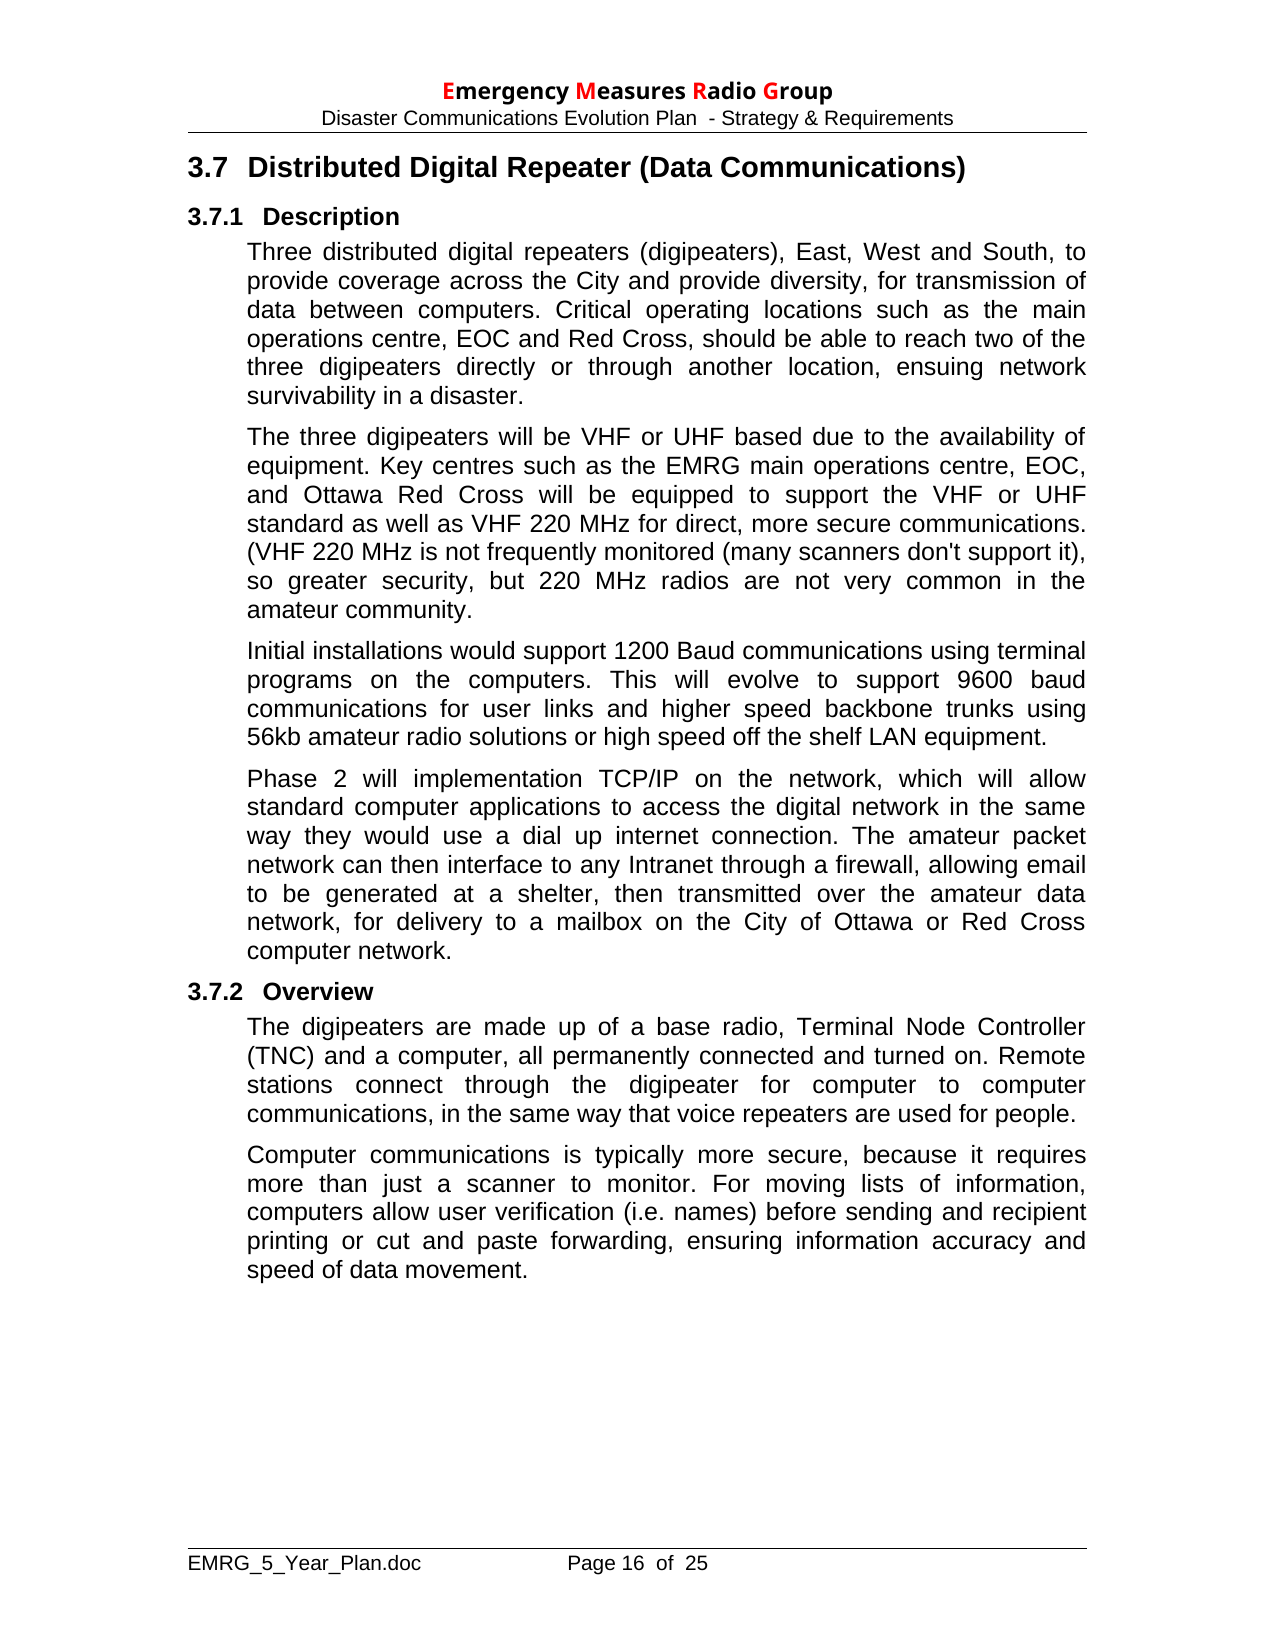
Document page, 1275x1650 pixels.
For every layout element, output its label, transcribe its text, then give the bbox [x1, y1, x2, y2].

text Phase 2 will implementation TCP/IP on the network, which will allow standard computer applications to access the digital network in the same way they would use a dial up internet connection. The amateur packet network can then interface to any Intranet through a firewall, allowing email to be generated at a shelter, then transmitted over the amateur data network, for delivery to a mailbox on the City of Ottawa or Red Cross computer network. [247, 763, 1087, 965]
text Three distributed digital repeaters (digipeaters), East, West and South, to provide coverage across the City and provide diversity, for transmission of data between computers. Critical operating locations such as the main operations centre, EOC and Red Cross, should be able to reach two of the three digipeaters directly or through another location, ensuing network survivability in a disaster. [247, 237, 1087, 410]
subtitle Description [187, 202, 1087, 231]
text Computer communications is typically more secure, because it requires more than just a scanner to monitor. For moving lists of information, computers allow user verification (i.e. names) before sending and recipient printing or cut and paste forwarding, ensuring information accuracy and speed of data movement. [247, 1140, 1087, 1283]
text The digipeaters are made up of a base radio, Terminal Node Controller (TNC) and a computer, all permanently connected and turned on. Remote stations connect through the digipeater for computer to computer communications, in the same way that voice repeaters are used for people. [247, 1012, 1087, 1127]
text Initial installations would support 1200 Baud communications using terminal programs on the computers. This will evolve to support 9600 baud communications for user links and higher speed backbone trunks using 56kb amateur radio solutions or high speed off the shelf LAN equipment. [247, 636, 1087, 751]
subtitle Distributed Digital Repeater (Data Communications) [187, 150, 1087, 183]
subtitle Overview [187, 977, 1087, 1006]
text The three digipeaters will be VHF or UHF based due to the availability of equipment. Key centres such as the EMRG main operations centre, EOC, and Ottawa Red Cross will be equipped to support the VHF or UHF standard as well as VHF 220 MHz for direct, more secure communications. (VHF 220 MHz is not frequently monitored (many scanners don't support it), so greater security, but 220 MHz radios are not very common in the amateur community. [247, 422, 1087, 623]
